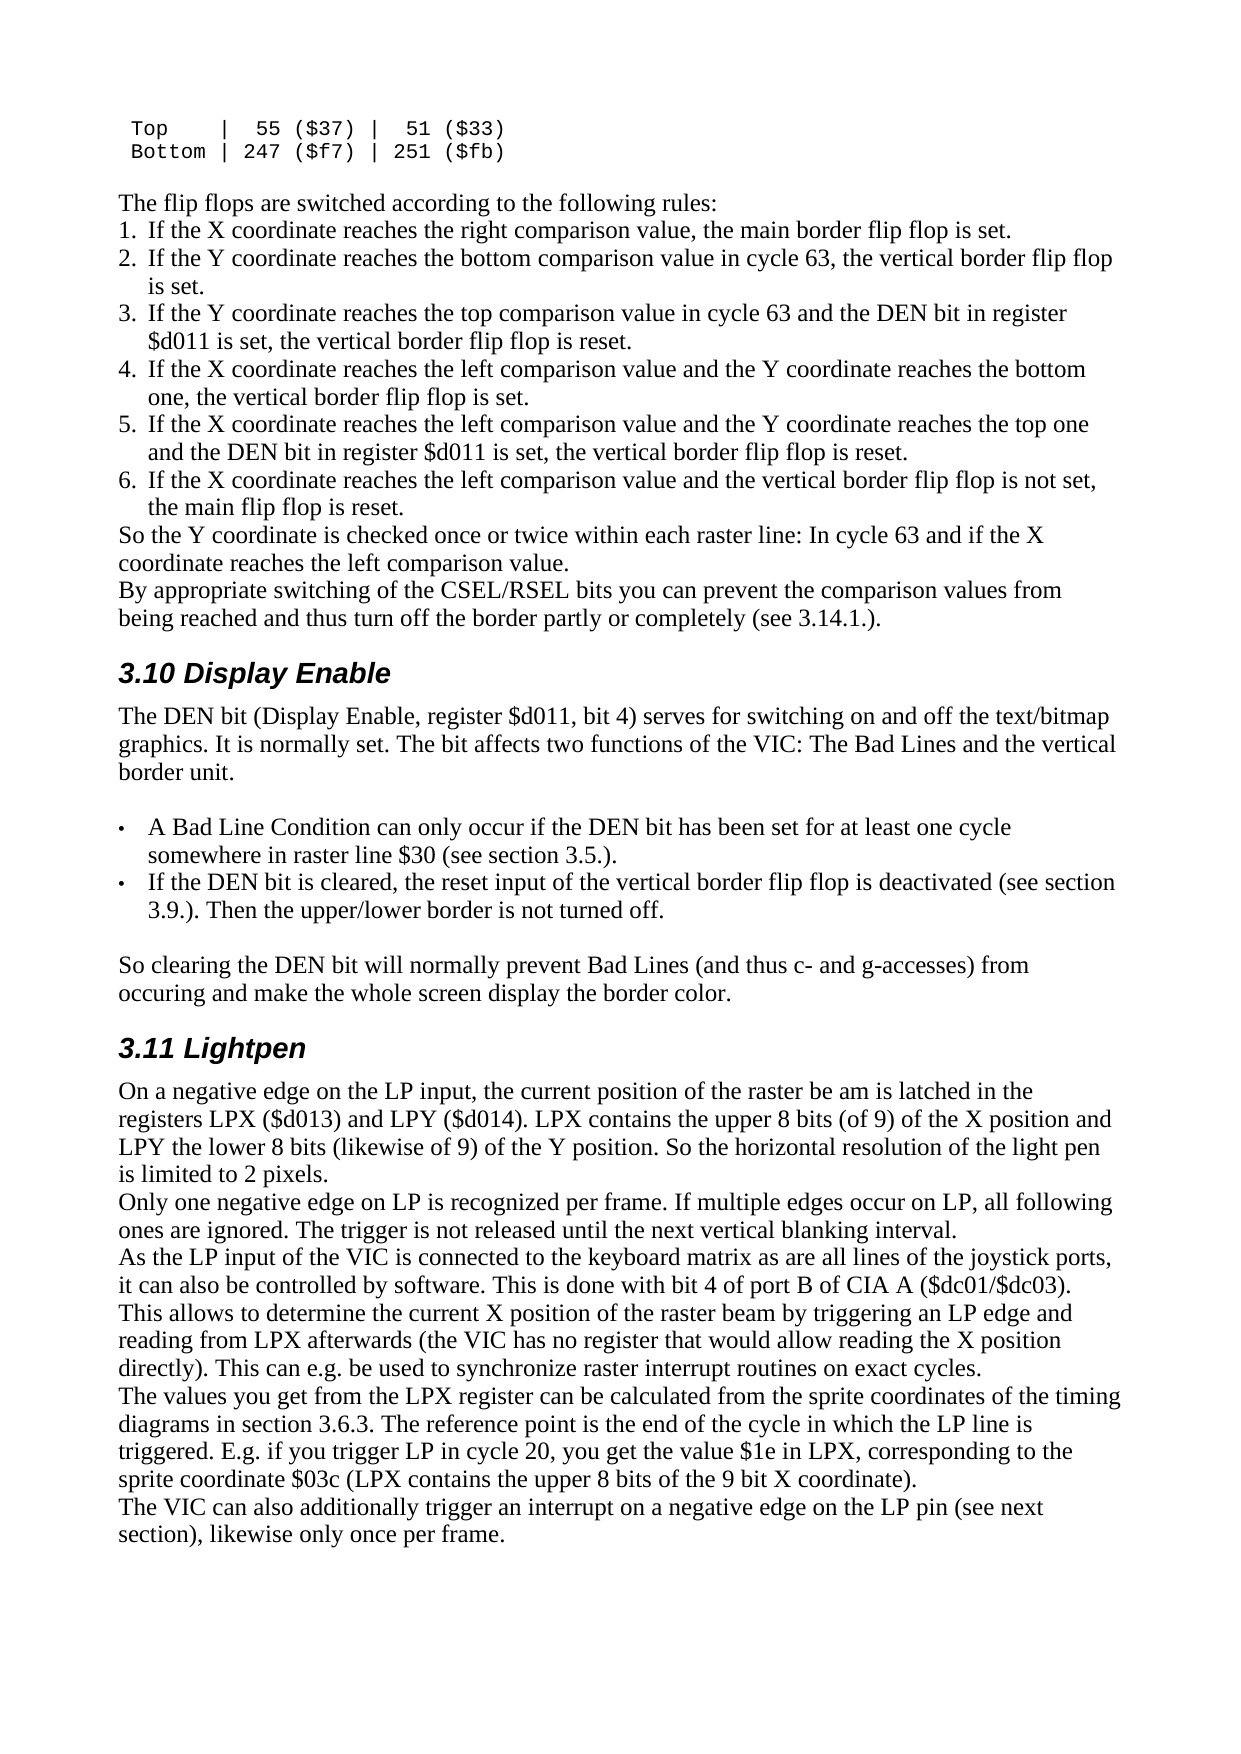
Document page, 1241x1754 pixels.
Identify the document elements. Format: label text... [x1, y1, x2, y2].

text By appropriate switching of the CSEL/RSEL bits you can prevent the comparison values from being reached and thus turn off the border partly or completely (see 3.14.1.). [118, 577, 1122, 632]
text So the Y coordinate is checked once or twice within each raster line: In cycle 63 and if the X coordinate reaches the left comparison value. [118, 521, 1122, 577]
list If the X coordinate reaches the left comparison value and the Y coordinate reaches the bottom one, the vertical border flip flop is set. [118, 355, 1122, 410]
text The VIC can also additionally trigger an interrupt on a negative edge on the LP pin (see next section), likewise only once per frame. [118, 1493, 1122, 1548]
subtitle Lightpen [118, 1032, 1122, 1065]
list If the DEN bit is cleared, the reset input of the vertical border flip flop is deactivated (see section 3.9.). Then the upper/lower border is not turned off. [118, 868, 1122, 924]
text The flip flops are switched according to the following rules: [118, 189, 1122, 216]
text Only one negative edge on LP is recognized per frame. If multiple edges occur on LP, all following ones are ignored. The trigger is not released until the next vertical blanking interval. [118, 1188, 1122, 1243]
list If the Y coordinate reaches the bottom comparison value in cycle 63, the vertical border flip flop is set. [118, 244, 1122, 299]
text Bottom | 247 ($f7) | 251 ($fb) [118, 142, 1122, 165]
text Top | 55 ($37) | 51 ($33) [118, 118, 1122, 142]
text On a negative edge on the LP input, the current position of the raster be am is latched in the registers LPX ($d013) and LPY ($d014). LPX contains the upper 8 bits (of 9) of the X position and LPY the lower 8 bits (likewise of 9) of the Y position. So the horizontal resolution of the light pen is limited to 2 pixels. [118, 1077, 1122, 1188]
text The DEN bit (Display Enable, register $d011, bit 4) serves for switching on and off the text/bitmap graphics. It is normally set. The bit affects two functions of the VIC: The Bad Lines and the vertical border unit. [118, 702, 1122, 785]
list If the X coordinate reaches the left comparison value and the Y coordinate reaches the top one and the DEN bit in register $d011 is set, the vertical border flip flop is reset. [118, 410, 1122, 466]
list If the Y coordinate reaches the top comparison value in cycle 63 and the DEN bit in register $d011 is set, the vertical border flip flop is reset. [118, 299, 1122, 355]
text So clearing the DEN bit will normally prevent Bad Lines (and thus c- and g-accesses) from occuring and make the whole screen display the border color. [118, 952, 1122, 1007]
text The values you get from the LPX register can be calculated from the sprite coordinates of the timing diagrams in section 3.6.3. The reference point is the end of the cycle in which the LP line is triggered. E.g. if you trigger LP in cycle 20, you get the value $1e in LPX, corresponding to the sprite coordinate $03c (LPX contains the upper 8 bits of the 9 bit X coordinate). [118, 1382, 1122, 1493]
list If the X coordinate reaches the right comparison value, the main border flip flop is set. [118, 216, 1122, 244]
text As the LP input of the VIC is connected to the keyboard matrix as are all lines of the joystick ports, it can also be controlled by software. This is done with bit 4 of port B of CIA A ($dc01/$dc03). This allows to determine the current X position of the raster beam by triggering an LP edge and reading from LPX afterwards (the VIC has no register that would allow reading the X position directly). This can e.g. be used to synchronize raster interrupt routines on exact cycles. [118, 1243, 1122, 1382]
list A Bad Line Condition can only occur if the DEN bit has been set for at least one cycle somewhere in raster line $30 (see section 3.5.). [118, 813, 1122, 868]
list If the X coordinate reaches the left comparison value and the vertical border flip flop is not set, the main flip flop is reset. [118, 466, 1122, 521]
subtitle Display Enable [118, 657, 1122, 690]
